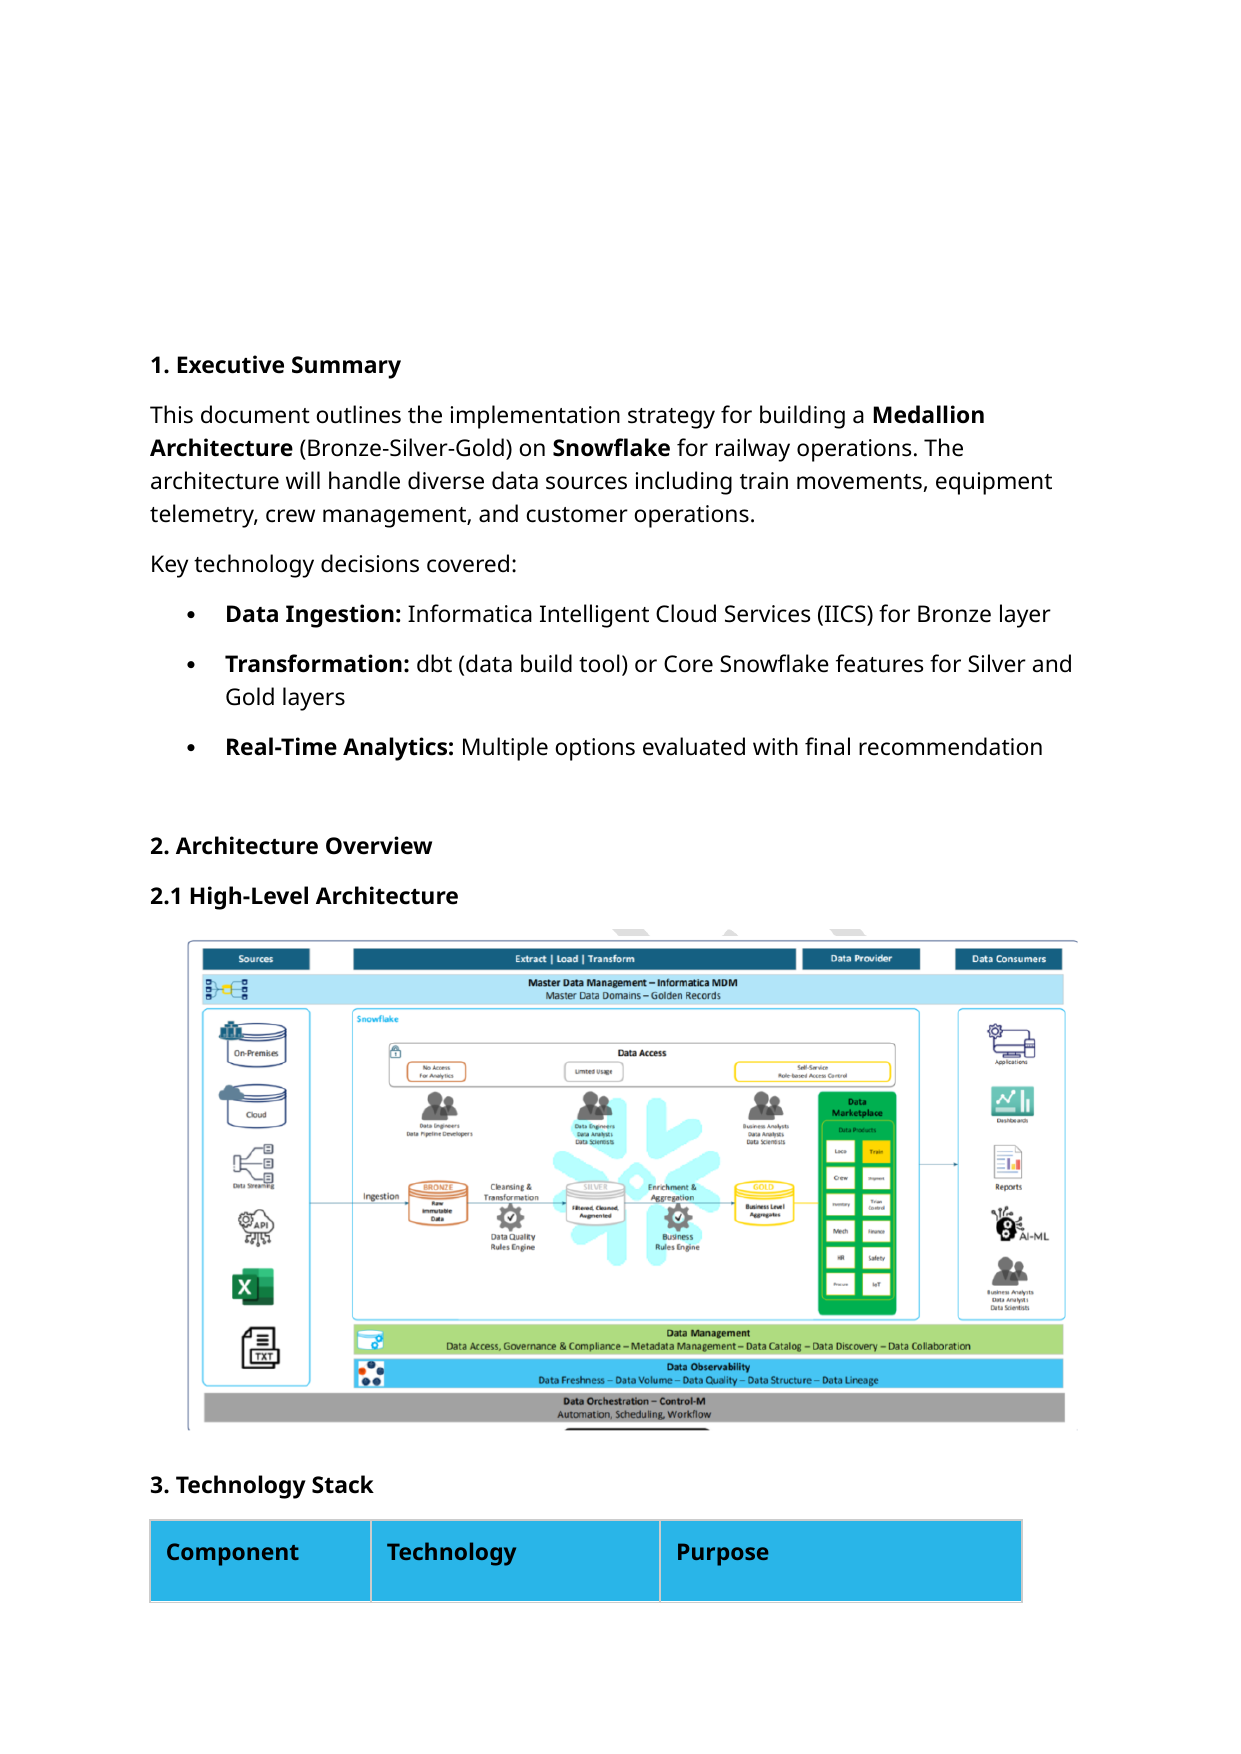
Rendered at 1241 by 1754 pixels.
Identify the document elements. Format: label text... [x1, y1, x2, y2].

text 2. Architecture Overview [150, 830, 1090, 861]
list Transformation: dbt (data build tool) or Core Snowflake features for Silver and Gold layers [187, 648, 1090, 712]
table_header Purpose [661, 1521, 1021, 1601]
text 1. Executive Summary [150, 349, 1090, 380]
table_header Technology [372, 1521, 659, 1601]
text Key technology decisions covered: [150, 548, 1090, 579]
text 3. Technology Stack [150, 1469, 1090, 1501]
text This document outlines the implementation strategy for building a Medallion Architecture (Bronze-Silver-Gold) on Snowflake for railway operations. The architecture will handle diverse data sources including train movements, equipment telemetry, crew management, and customer operations. [150, 399, 1090, 529]
text 2.1 High-Level Architecture [150, 880, 1090, 911]
list Data Ingestion: Informatica Intelligent Cloud Services (IICS) for Bronze layer [187, 598, 1090, 629]
table_header Component [151, 1521, 370, 1601]
list Real-Time Analytics: Multiple options evaluated with final recommendation [187, 731, 1090, 762]
